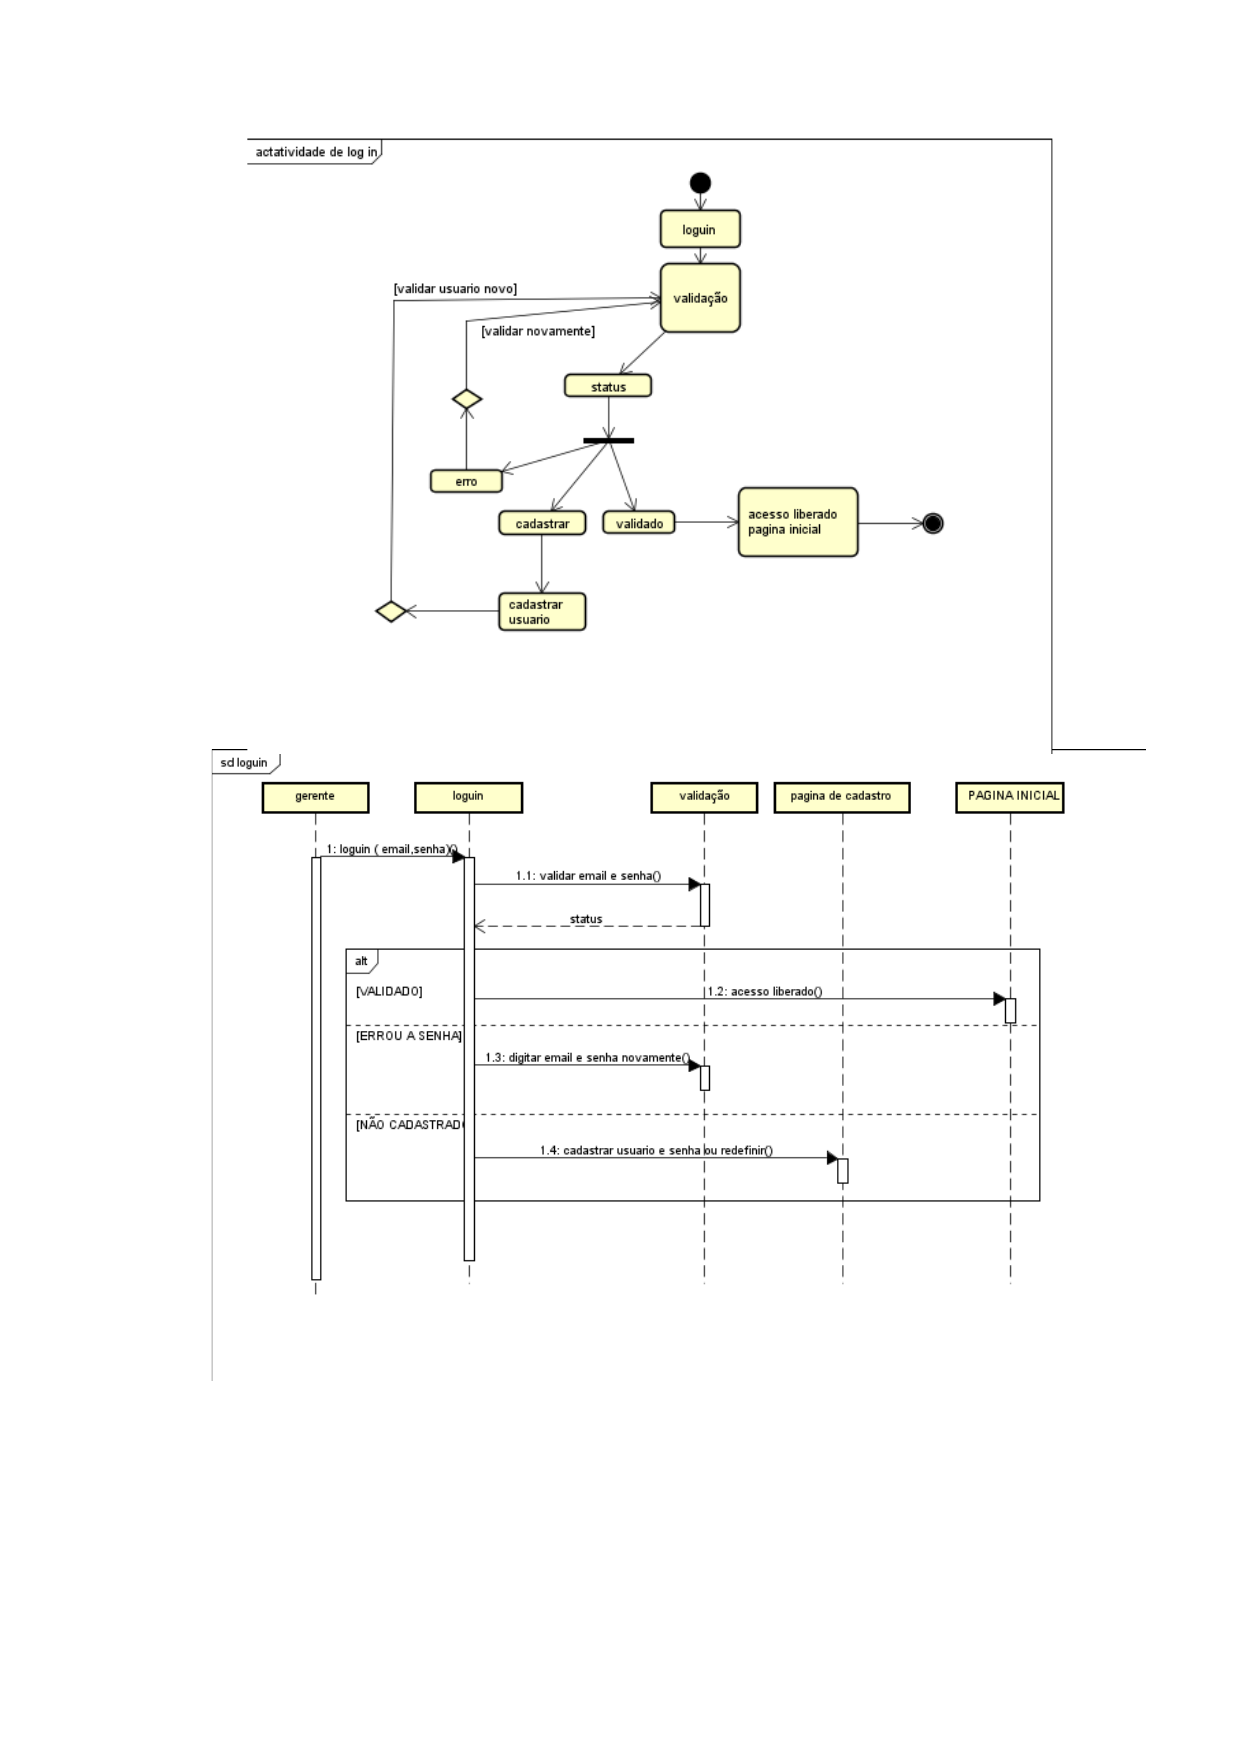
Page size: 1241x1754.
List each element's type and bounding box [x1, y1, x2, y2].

picture [211, 136, 1146, 1381]
